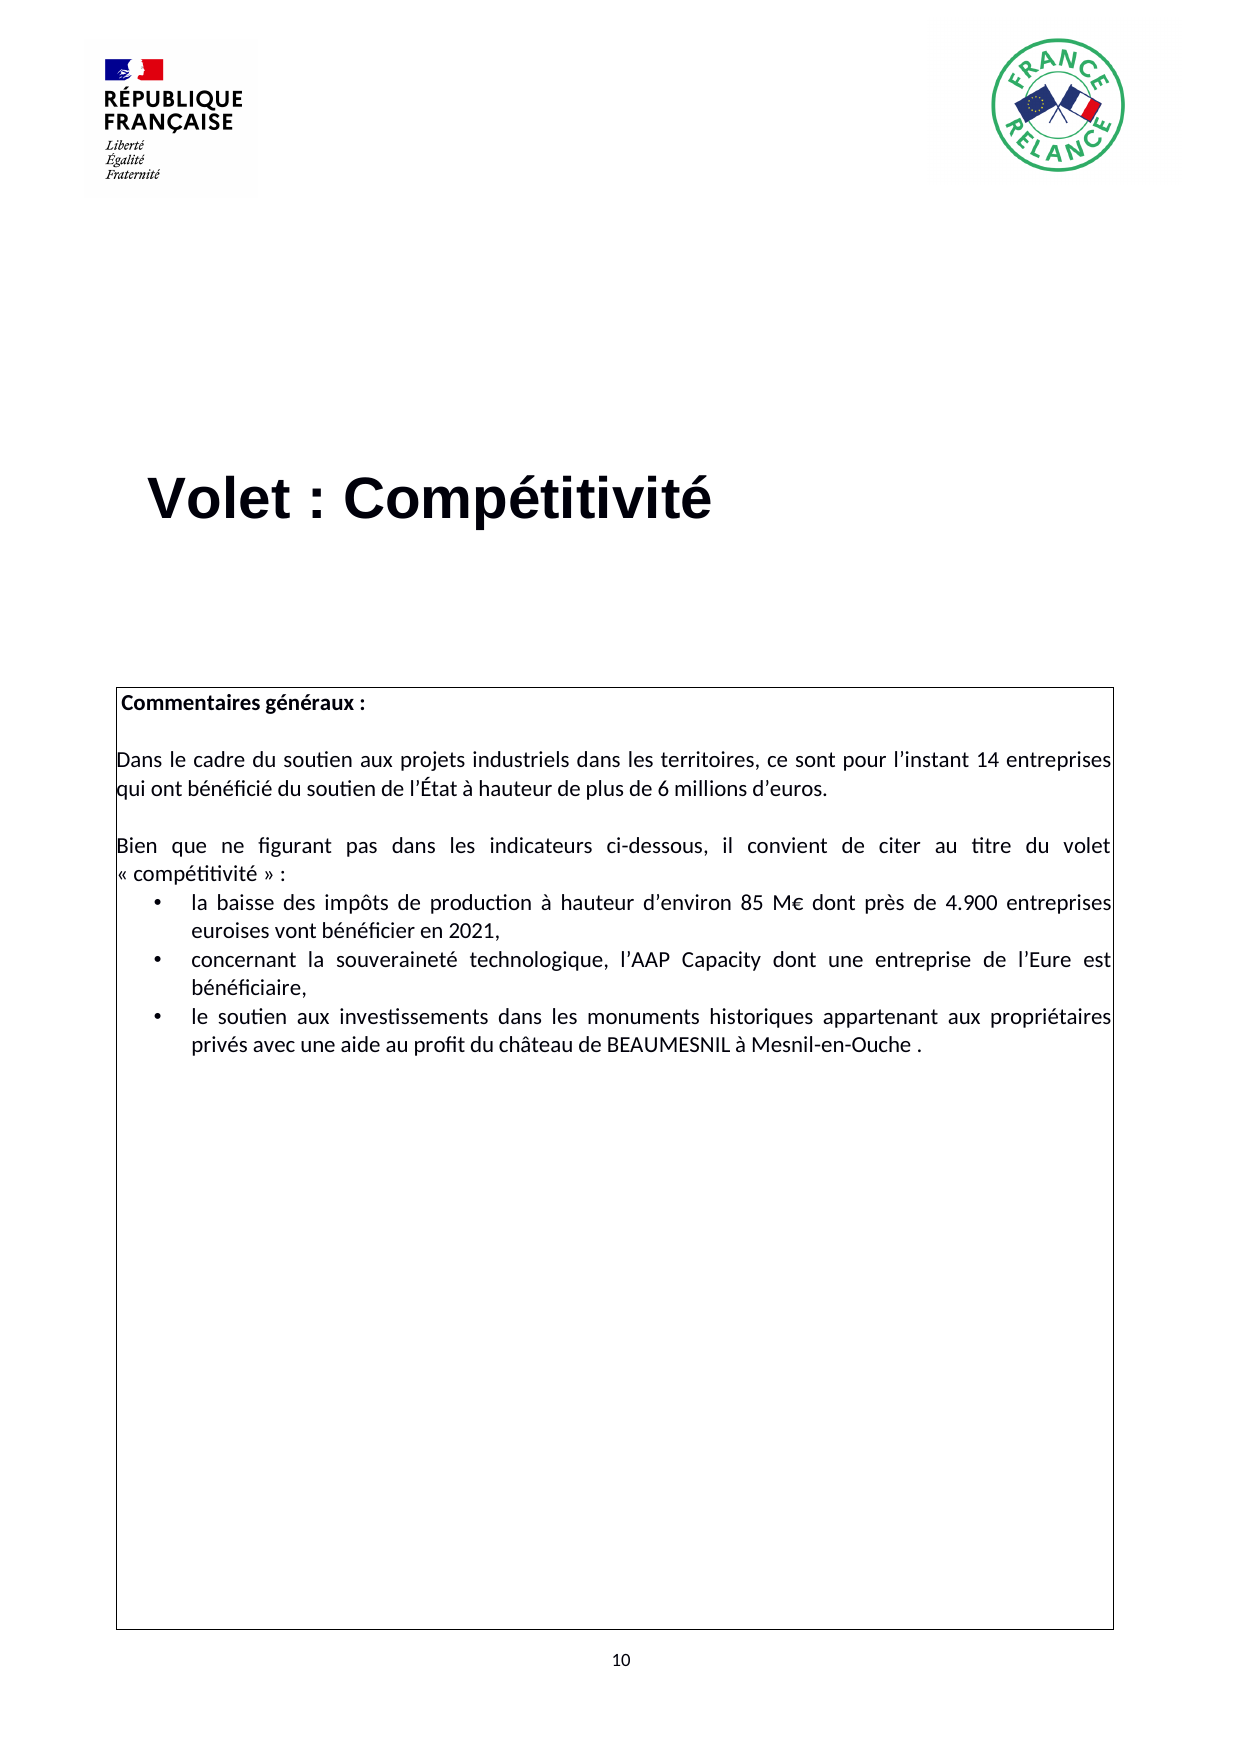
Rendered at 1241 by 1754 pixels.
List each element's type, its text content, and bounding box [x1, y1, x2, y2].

text Dans le cadre du soutien aux projets industriels dans les territoires, ce sont pour l’instant 14 entreprises qui ont bénéficié du soutien de l’État à hauteur de plus de 6 millions d’euros. [116, 745, 1113, 802]
text Commentaires généraux : [116, 688, 1113, 716]
text Bien que ne figurant pas dans les indicateurs ci-dessous, il convient de citer au titre du volet « compétitivité » : [116, 831, 1113, 888]
list concernant la souveraineté technologique, l’AAP Capacity dont une entreprise de l’Eure est bénéficiaire, [154, 945, 1113, 1002]
text Volet : Compétitivité [148, 463, 1093, 531]
picture [84, 39, 263, 200]
text 10 [4, 1648, 1238, 1671]
picture [926, 17, 1189, 185]
list le soutien aux investissements dans les monuments historiques appartenant aux propriétaires privés avec une aide au profit du château de BEAUMESNIL à Mesnil-en-Ouche . [154, 1002, 1113, 1059]
list la baisse des impôts de production à hauteur d’environ 85 M€ dont près de 4.900 entreprises euroises vont bénéficier en 2021, [154, 888, 1113, 945]
